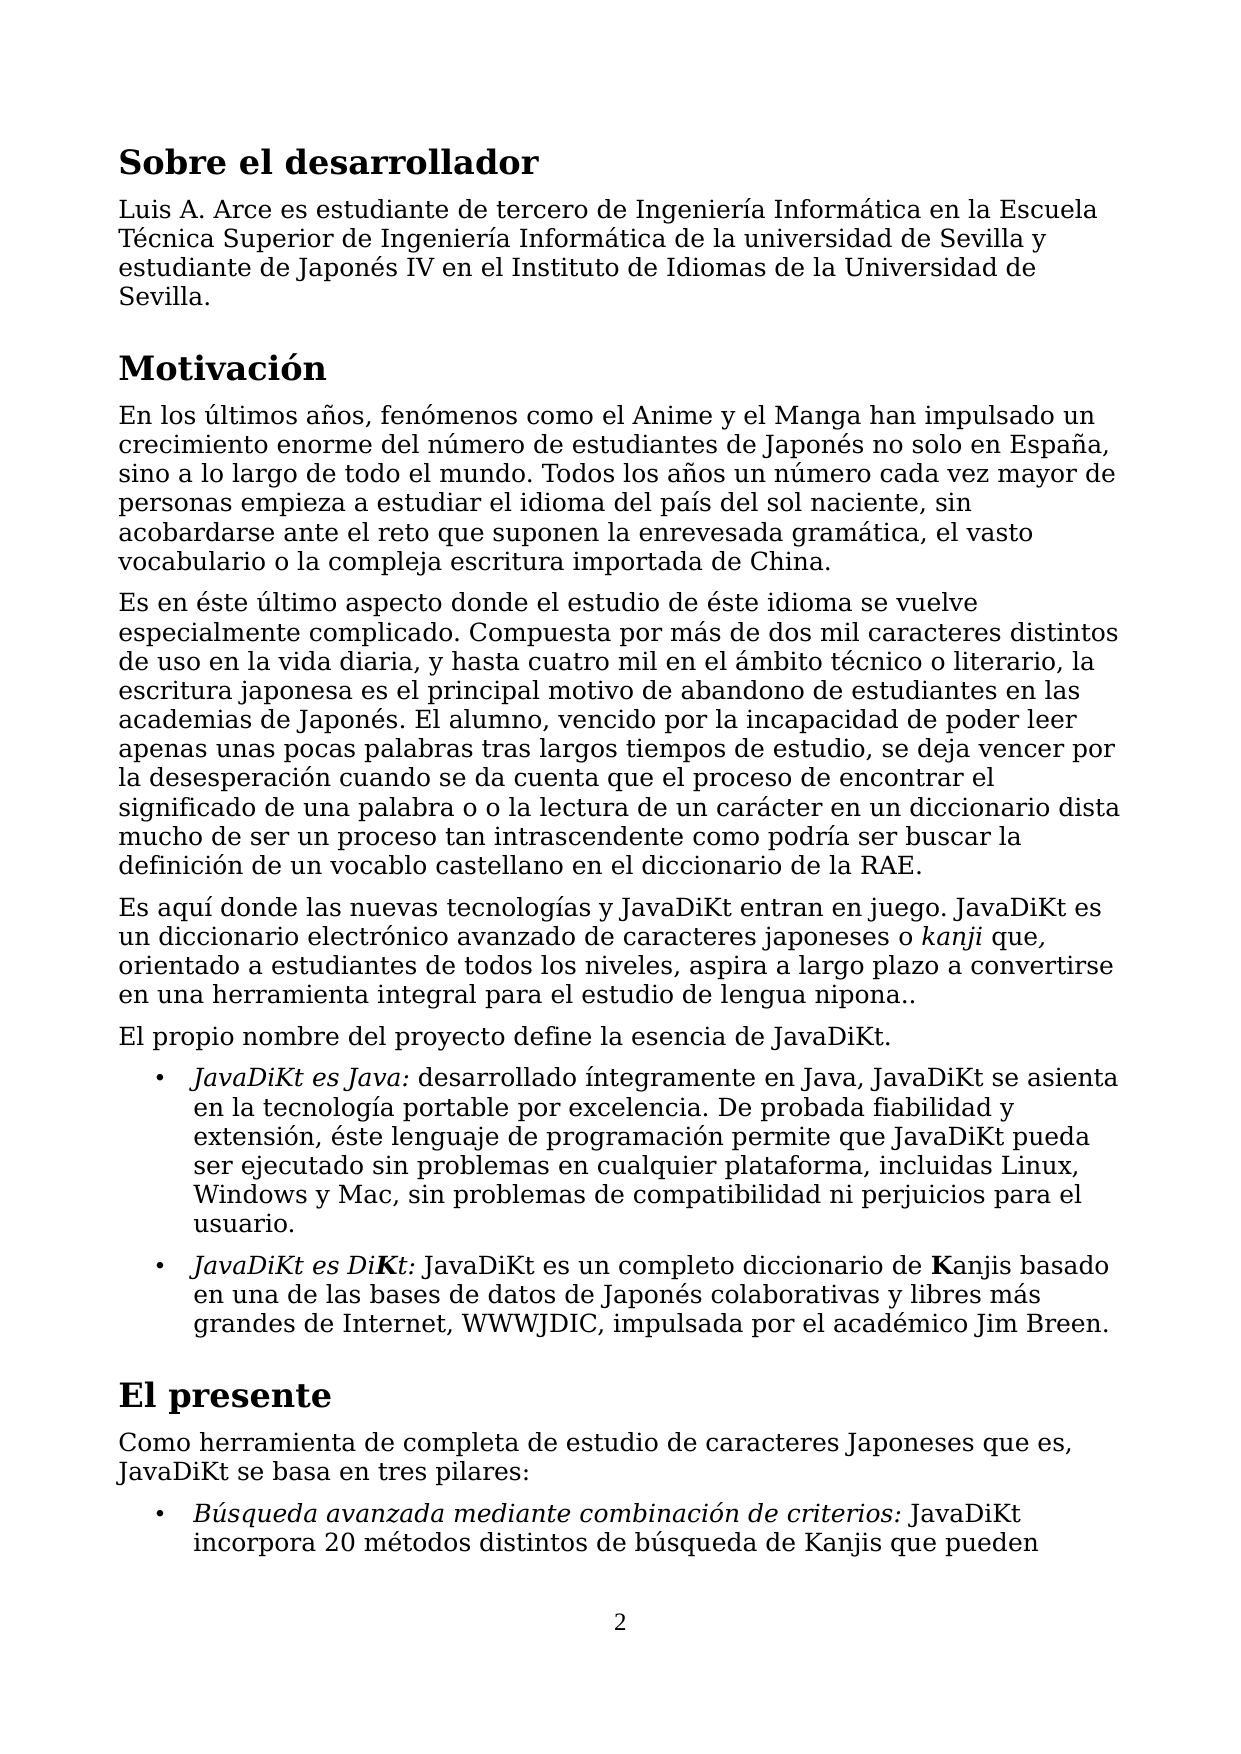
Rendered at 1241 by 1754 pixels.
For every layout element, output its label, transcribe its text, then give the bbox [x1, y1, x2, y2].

text Luis A. Arce es estudiante de tercero de Ingeniería Informática en la Escuela Técnica Superior de Ingeniería Informática de la universidad de Sevilla y estudiante de Japonés IV en el Instituto de Idiomas de la Universidad de Sevilla. [118, 195, 1122, 312]
subtitle Sobre el desarrollador [118, 143, 1122, 182]
text El propio nombre del proyecto define la esencia de JavaDiKt. [118, 1022, 1122, 1051]
text Es en éste último aspecto donde el estudio de éste idioma se vuelve especialmente complicado. Compuesta por más de dos mil caracteres distintos de uso en la vida diaria, y hasta cuatro mil en el ámbito técnico o literario, la escritura japonesa es el principal motivo de abandono de estudiantes en las academias de Japonés. El alumno, vencido por la incapacidad de poder leer apenas unas pocas palabras tras largos tiempos de estudio, se deja vencer por la desesperación cuando se da cuenta que el proceso de encontrar el significado de una palabra o o la lectura de un carácter en un diccionario dista mucho de ser un proceso tan intrascendente como podría ser buscar la definición de un vocablo castellano en el diccionario de la RAE. [118, 588, 1122, 880]
text Como herramienta de completa de estudio de caracteres Japoneses que es, JavaDiKt se basa en tres pilares: [118, 1428, 1122, 1486]
text En los últimos años, fenómenos como el Anime y el Manga han impulsado un crecimiento enorme del número de estudiantes de Japonés no solo en España, sino a lo largo de todo el mundo. Todos los años un número cada vez mayor de personas empieza a estudiar el idioma del país del sol naciente, sin acobardarse ante el reto que suponen la enrevesada gramática, el vasto vocabulario o la compleja escritura importada de China. [118, 401, 1122, 576]
text Es aquí donde las nuevas tecnologías y JavaDiKt entran en juego. JavaDiKt es un diccionario electrónico avanzado de caracteres japoneses o kanji que, orientado a estudiantes de todos los niveles, aspira a largo plazo a convertirse en una herramienta integral para el estudio de lengua nipona.. [118, 893, 1122, 1009]
list JavaDiKt es Java: desarrollado íntegramente en Java, JavaDiKt se asienta en la tecnología portable por excelencia. De probada fiabilidad y extensión, éste lenguaje de programación permite que JavaDiKt pueda ser ejecutado sin problemas en cualquier plataforma, incluidas Linux, Windows y Mac, sin problemas de compatibilidad ni perjuicios para el usuario. [156, 1063, 1122, 1238]
list Búsqueda avanzada mediante combinación de criterios: JavaDiKt incorpora 20 métodos distintos de búsqueda de Kanjis que pueden [156, 1499, 1122, 1557]
list JavaDiKt es DiKt: JavaDiKt es un completo diccionario de Kanjis basado en una de las bases de datos de Japonés colaborativas y libres más grandes de Internet, WWWJDIC, impulsada por el académico Jim Breen. [156, 1251, 1122, 1339]
subtitle El presente [118, 1376, 1122, 1416]
subtitle Motivación [118, 349, 1122, 388]
